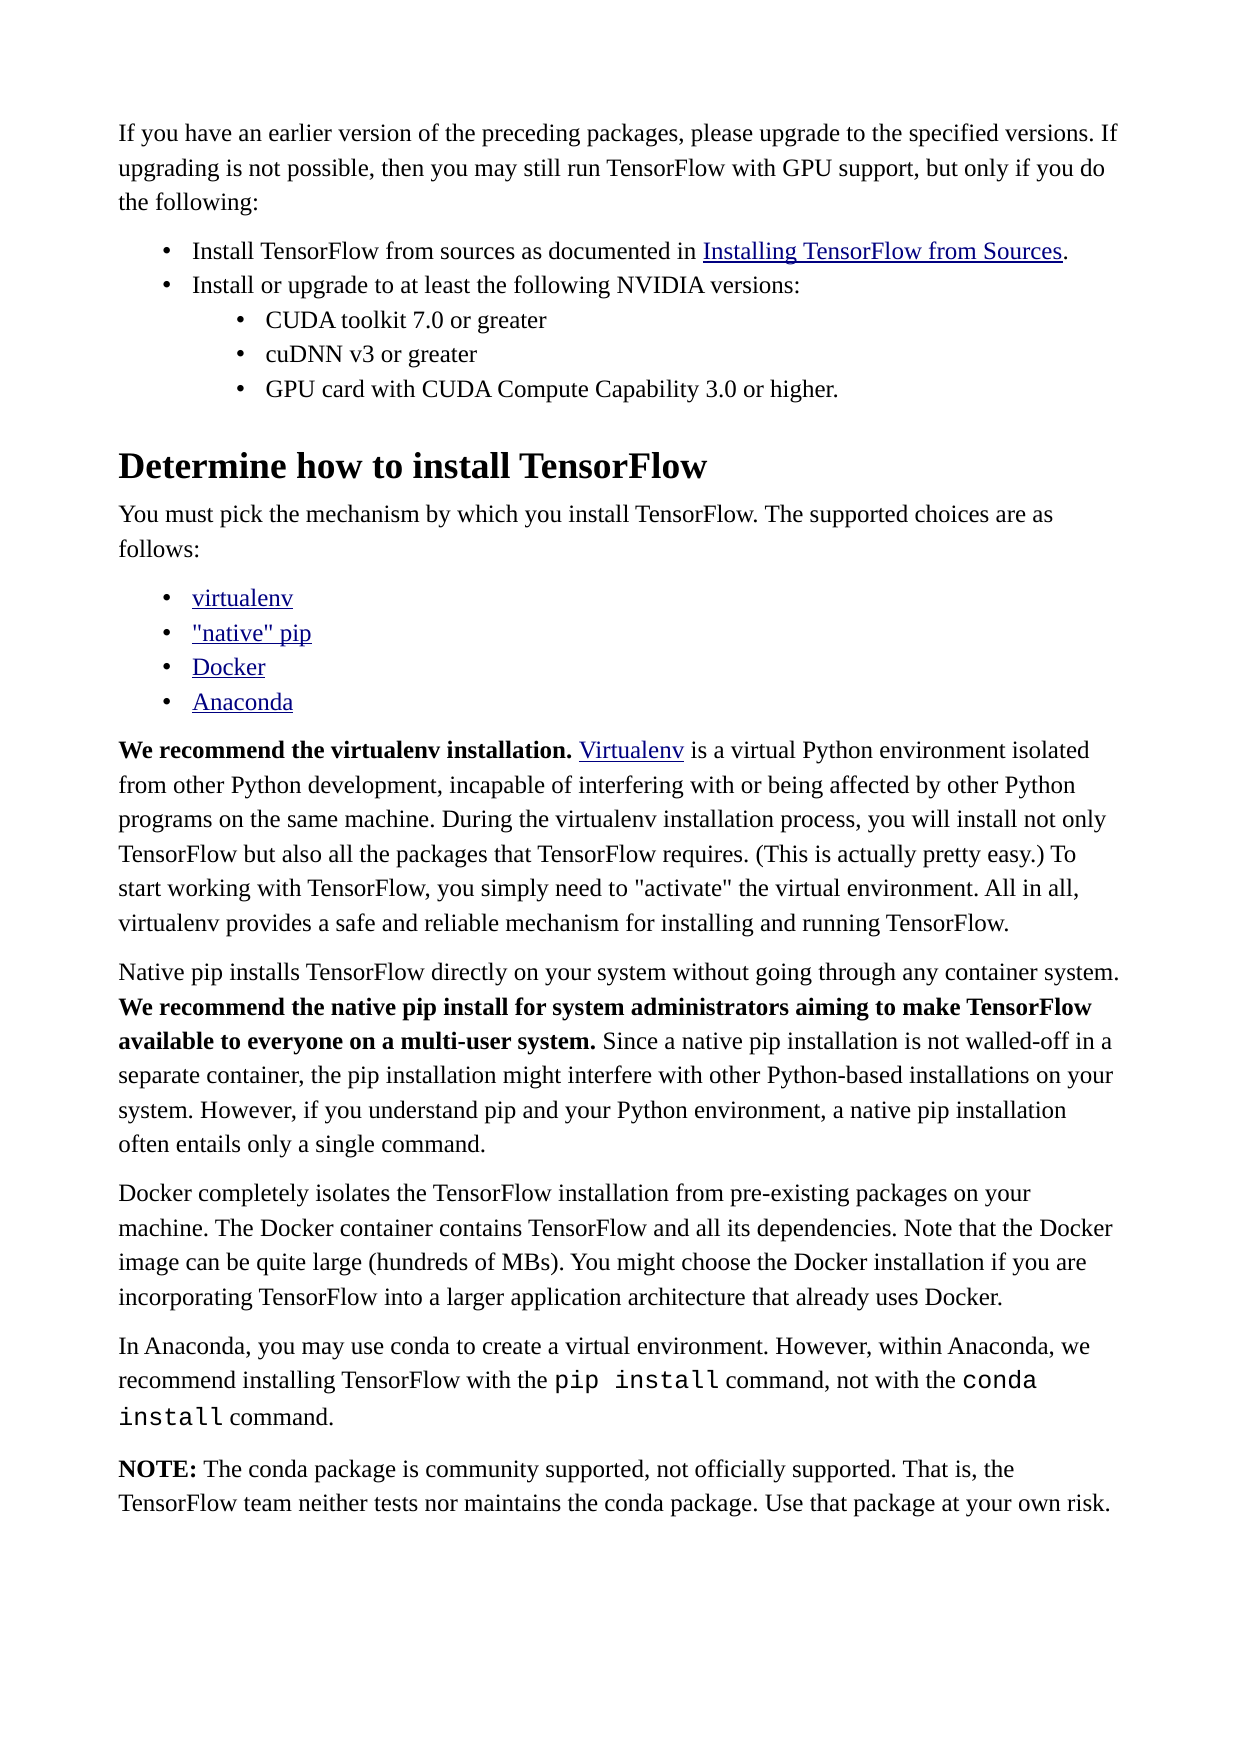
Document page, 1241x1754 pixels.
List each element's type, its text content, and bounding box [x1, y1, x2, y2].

list GPU card with CUDA Compute Capability 3.0 or higher. [236, 374, 1122, 403]
text If you have an earlier version of the preceding packages, please upgrade to the specified versions. If upgrading is not possible, then you may still run TensorFlow with GPU support, but only if you do the following: [118, 118, 1122, 216]
subtitle Determine how to install TensorFlow [118, 444, 1122, 487]
text In Anaconda, you may use conda to create a virtual environment. However, within Anaconda, we recommend installing TensorFlow with the pip install command, not with the conda install command. [118, 1331, 1122, 1433]
list Anaconda [162, 687, 1122, 715]
text You must pick the mechanism by which you install TensorFlow. The supported choices are as follows: [118, 499, 1122, 563]
list Install or upgrade to at least the following NVIDIA versions: [162, 271, 1122, 299]
list Docker [162, 652, 1122, 681]
list "native" pip [162, 618, 1122, 646]
text We recommend the virtualenv installation. Virtualenv is a virtual Python environment isolated from other Python development, incapable of interfering with or being affected by other Python programs on the same machine. During the virtualenv installation process, you will install not only TensorFlow but also all the packages that TensorFlow requires. (This is actually pretty easy.) To start working with TensorFlow, you simply need to "activate" the virtual environment. All in all, virtualenv provides a safe and reliable mechanism for installing and running TensorFlow. [118, 736, 1122, 937]
list virtualenv [162, 583, 1122, 612]
text Docker completely isolates the TensorFlow installation from pre-existing packages on your machine. The Docker container contains TensorFlow and all its dependencies. Note that the Docker image can be quite large (hundreds of MBs). You might choose the Docker installation if you are incorporating TensorFlow into a larger application architecture that already uses Docker. [118, 1178, 1122, 1311]
text Native pip installs TensorFlow directly on your system without going through any container system. We recommend the native pip install for system administrators aiming to make TensorFlow available to everyone on a multi-user system. Since a native pip installation is not walled-off in a separate container, the pip installation might interfere with other Python-based installations on your system. However, if you understand pip and your Python environment, a native pip installation often entails only a single command. [118, 957, 1122, 1158]
list cuDNN v3 or greater [236, 339, 1122, 368]
list Install TensorFlow from sources as documented in Installing TensorFlow from Sources. [162, 236, 1122, 265]
list CUDA toolkit 7.0 or greater [236, 305, 1122, 334]
text NOTE: The conda package is community supported, not officially supported. That is, the TensorFlow team neither tests nor maintains the conda package. Use that package at your own risk. [118, 1454, 1122, 1517]
